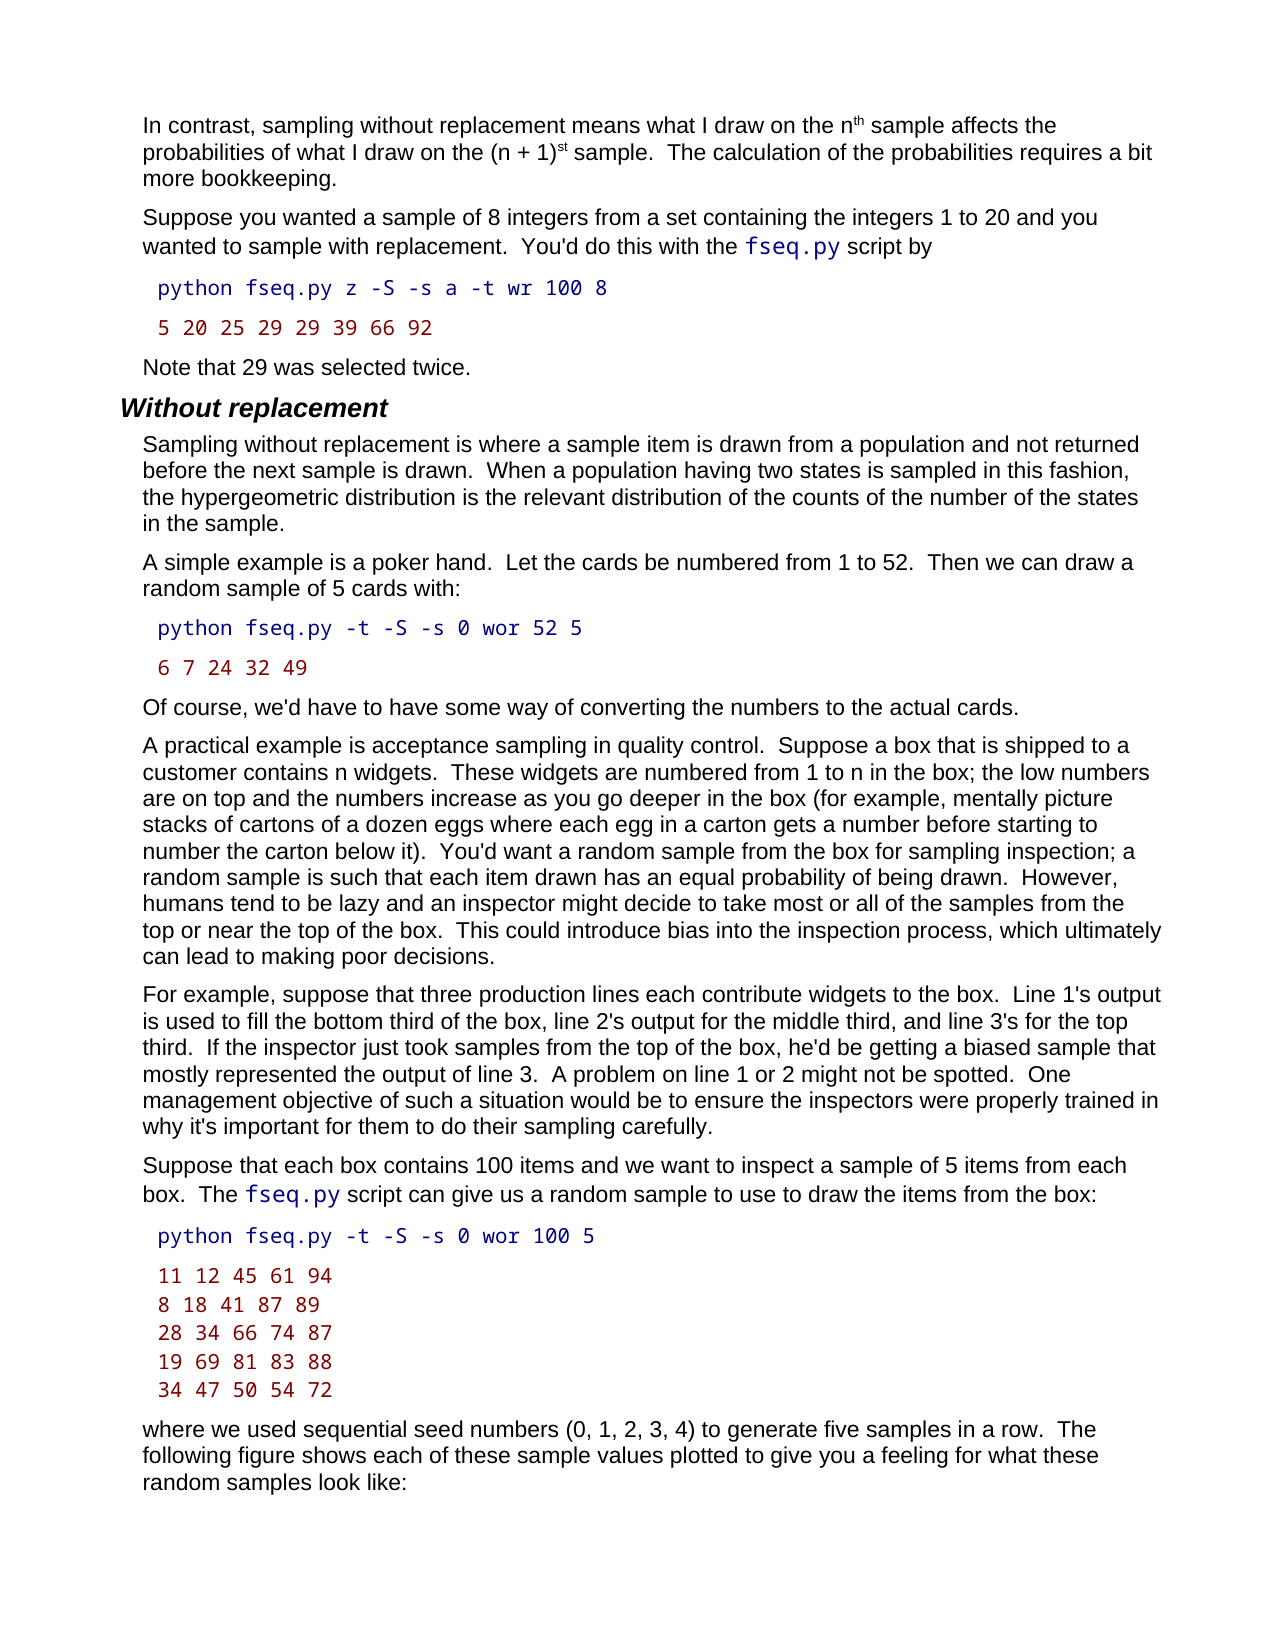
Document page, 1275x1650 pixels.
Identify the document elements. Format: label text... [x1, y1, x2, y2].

text 5 20 25 29 29 39 66 92 [157, 313, 1162, 342]
text Suppose you wanted a sample of 8 integers from a set containing the integers 1 to 20 and you wanted to sample with replacement. You'd do this with the fseq.py script by [142, 203, 1162, 261]
text Suppose that each box contains 100 items and we want to inspect a sample of 5 items from each box. The fseq.py script can give us a random sample to use to draw the items from the box: [142, 1152, 1162, 1209]
text 34 47 50 54 72 [157, 1375, 1162, 1404]
text python fseq.py -t -S -s 0 wor 100 5 [157, 1221, 1162, 1249]
subtitle Without replacement [120, 392, 1162, 423]
text Of course, we'd have to have some way of converting the numbers to the actual cards. [142, 694, 1162, 720]
text In contrast, sampling without replacement means what I draw on the nth sample affects the probabilities of what I draw on the (n + 1)st sample. The calculation of the probabilities requires a bit more bookkeeping. [142, 112, 1162, 192]
text Note that 29 was selected twice. [142, 354, 1162, 380]
text 19 69 81 83 88 [157, 1347, 1162, 1375]
text python fseq.py -t -S -s 0 wor 52 5 [157, 613, 1162, 642]
text python fseq.py z -S -s a -t wr 100 8 [157, 273, 1162, 302]
text 8 18 41 87 89 [157, 1290, 1162, 1318]
text For example, suppose that three production lines each contribute widgets to the box. Line 1's output is used to fill the bottom third of the box, line 2's output for the middle third, and line 3's for the top third. If the inspector just took samples from the top of the box, he'd be getting a biased sample that mostly represented the output of line 3. A problem on line 1 or 2 might not be spotted. One management objective of such a situation would be to ensure the inspectors were properly trained in why it's important for them to do their sampling carefully. [142, 981, 1162, 1139]
text 6 7 24 32 49 [157, 653, 1162, 682]
text 28 34 66 74 87 [157, 1318, 1162, 1347]
text Sampling without replacement is where a sample item is drawn from a population and not returned before the next sample is drawn. When a population having two states is sampled in this fashion, the hypergeometric distribution is the relevant distribution of the counts of the number of the states in the sample. [142, 431, 1162, 536]
text 11 12 45 61 94 [157, 1262, 1162, 1290]
text where we used sequential seed numbers (0, 1, 2, 3, 4) to generate five samples in a row. The following figure shows each of these sample values plotted to give you a feeling for what these random samples look like: [142, 1416, 1162, 1495]
text A practical example is acceptance sampling in quality control. Suppose a box that is shipped to a customer contains n widgets. These widgets are numbered from 1 to n in the box; the low numbers are on top and the numbers increase as you go deeper in the box (for example, mentally picture stacks of cartons of a dozen eggs where each egg in a carton gets a number before starting to number the carton below it). You'd want a random sample from the box for sampling inspection; a random sample is such that each item drawn has an equal probability of being drawn. However, humans tend to be lazy and an inspector might decide to take most or all of the samples from the top or near the top of the box. This could introduce bias into the inspection process, which ultimately can lead to making poor decisions. [142, 732, 1162, 969]
text A simple example is a poker hand. Let the cards be numbered from 1 to 52. Then we can draw a random sample of 5 cards with: [142, 548, 1162, 601]
